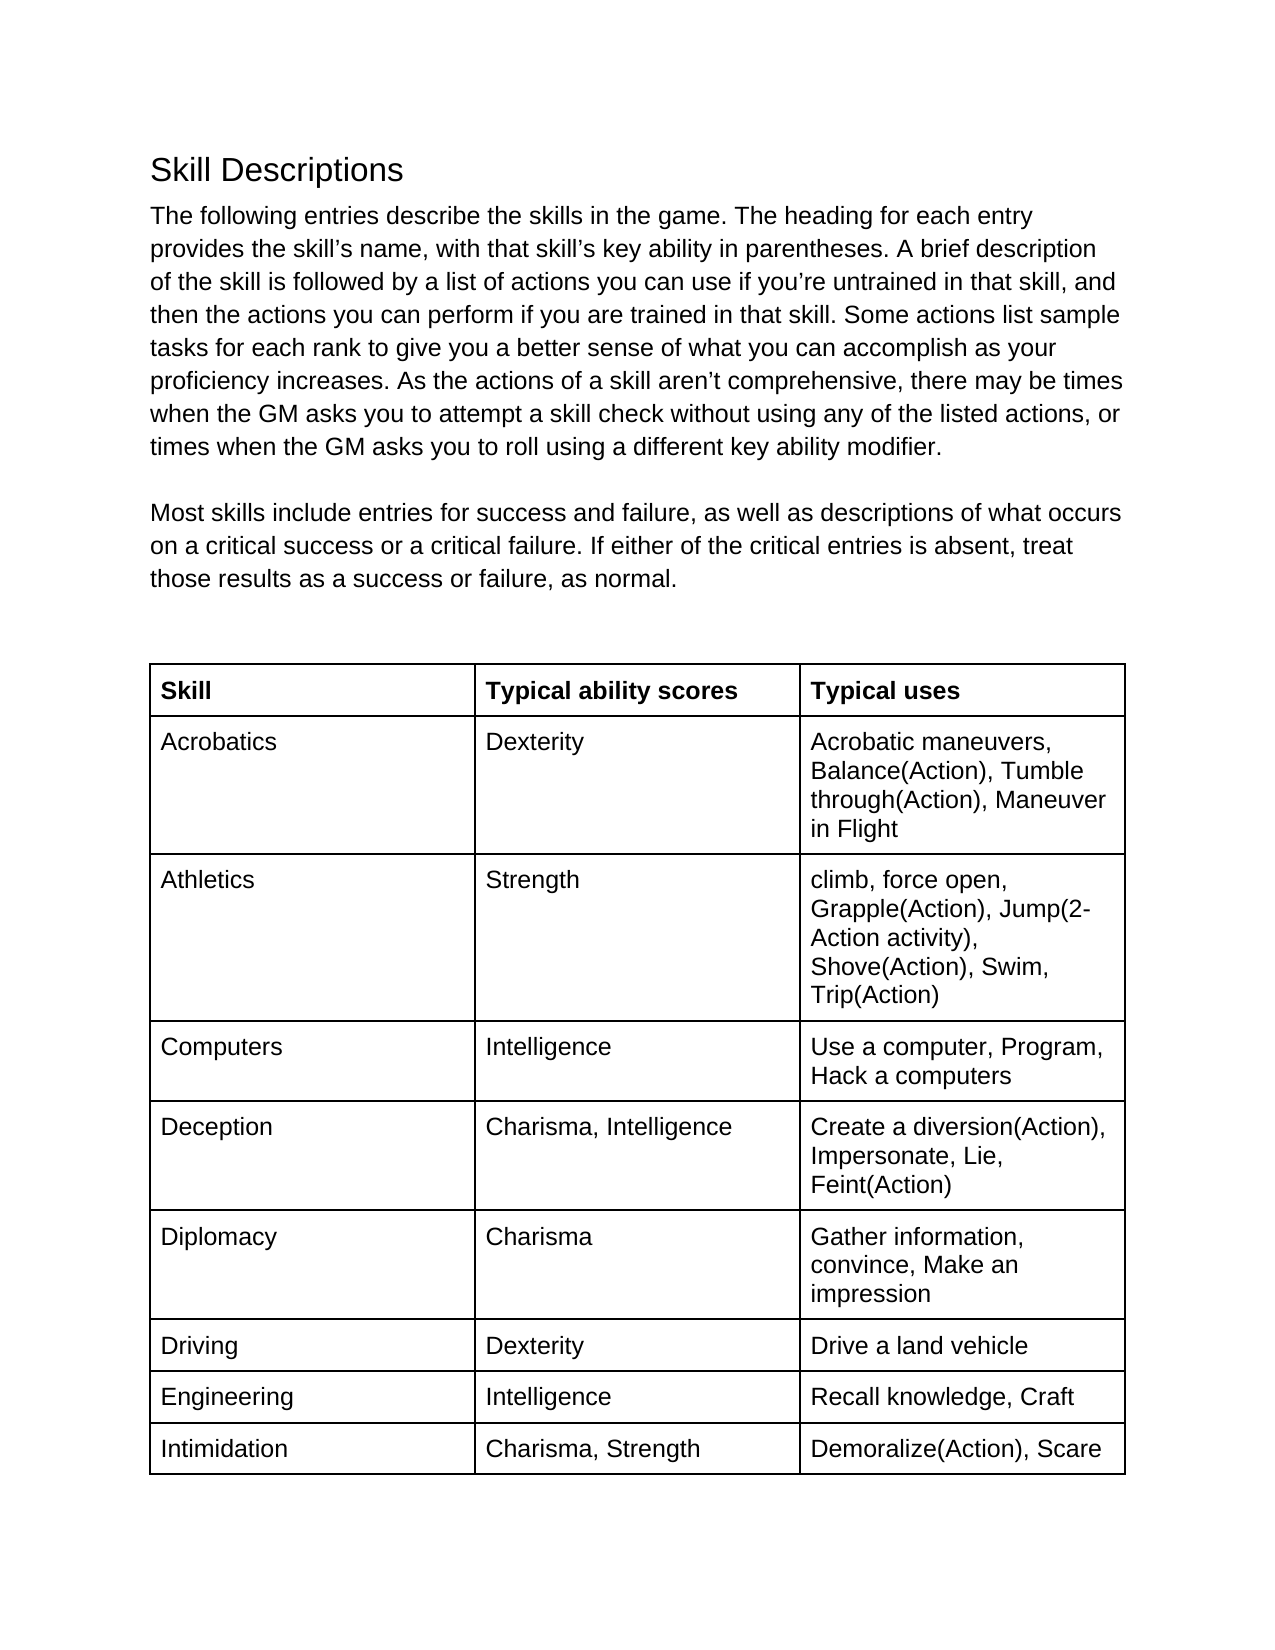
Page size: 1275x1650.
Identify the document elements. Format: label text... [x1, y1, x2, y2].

text The following entries describe the skills in the game. The heading for each entry provides the skill’s name, with that skill’s key ability in parentheses. A brief description of the skill is followed by a list of actions you can use if you’re untrained in that skill, and then the actions you can perform if you are trained in that skill. Some actions list sample tasks for each rank to give you a better sense of what you can accomplish as your proficiency increases. As the actions of a skill aren’t comprehensive, there may be times when the GM asks you to attempt a skill check without using any of the listed actions, or times when the GM asks you to roll using a different key ability modifier. [150, 201, 1125, 461]
text Most skills include entries for success and failure, as well as descriptions of what occurs on a critical success or a critical failure. If either of the critical entries is absent, treat those results as a success or failure, as normal. [150, 498, 1125, 593]
table_cell Strength [476, 855, 799, 1019]
table_cell Charisma, Intelligence [476, 1102, 799, 1209]
table_cell Intelligence [476, 1022, 799, 1100]
table_header Typical uses [801, 665, 1124, 715]
table_cell Acrobatic maneuvers, Balance(Action), Tumble through(Action), Maneuver in Flight [801, 717, 1124, 853]
table_cell Drive a land vehicle [801, 1320, 1124, 1370]
table_cell Dexterity [476, 717, 799, 853]
subtitle Skill Descriptions [150, 150, 1125, 188]
table_cell Demoralize(Action), Scare [801, 1424, 1124, 1473]
table_cell Intelligence [476, 1372, 799, 1422]
table_cell Driving [151, 1320, 474, 1370]
table_cell Deception [151, 1102, 474, 1209]
table_cell Acrobatics [151, 717, 474, 853]
table_cell Charisma, Strength [476, 1424, 799, 1473]
table_cell Intimidation [151, 1424, 474, 1473]
table_cell Computers [151, 1022, 474, 1100]
table_header Skill [151, 665, 474, 715]
table_cell Athletics [151, 855, 474, 1019]
table_cell Dexterity [476, 1320, 799, 1370]
table_cell Diplomacy [151, 1211, 474, 1318]
table_cell Create a diversion(Action), Impersonate, Lie, Feint(Action) [801, 1102, 1124, 1209]
table_cell Engineering [151, 1372, 474, 1422]
table_header Typical ability scores [476, 665, 799, 715]
table_cell Use a computer, Program, Hack a computers [801, 1022, 1124, 1100]
table_cell Gather information, convince, Make an impression [801, 1211, 1124, 1318]
table_cell Recall knowledge, Craft [801, 1372, 1124, 1422]
table_cell Charisma [476, 1211, 799, 1318]
table_cell climb, force open, Grapple(Action), Jump(2-Action activity), Shove(Action), Swim, Trip(Action) [801, 855, 1124, 1019]
